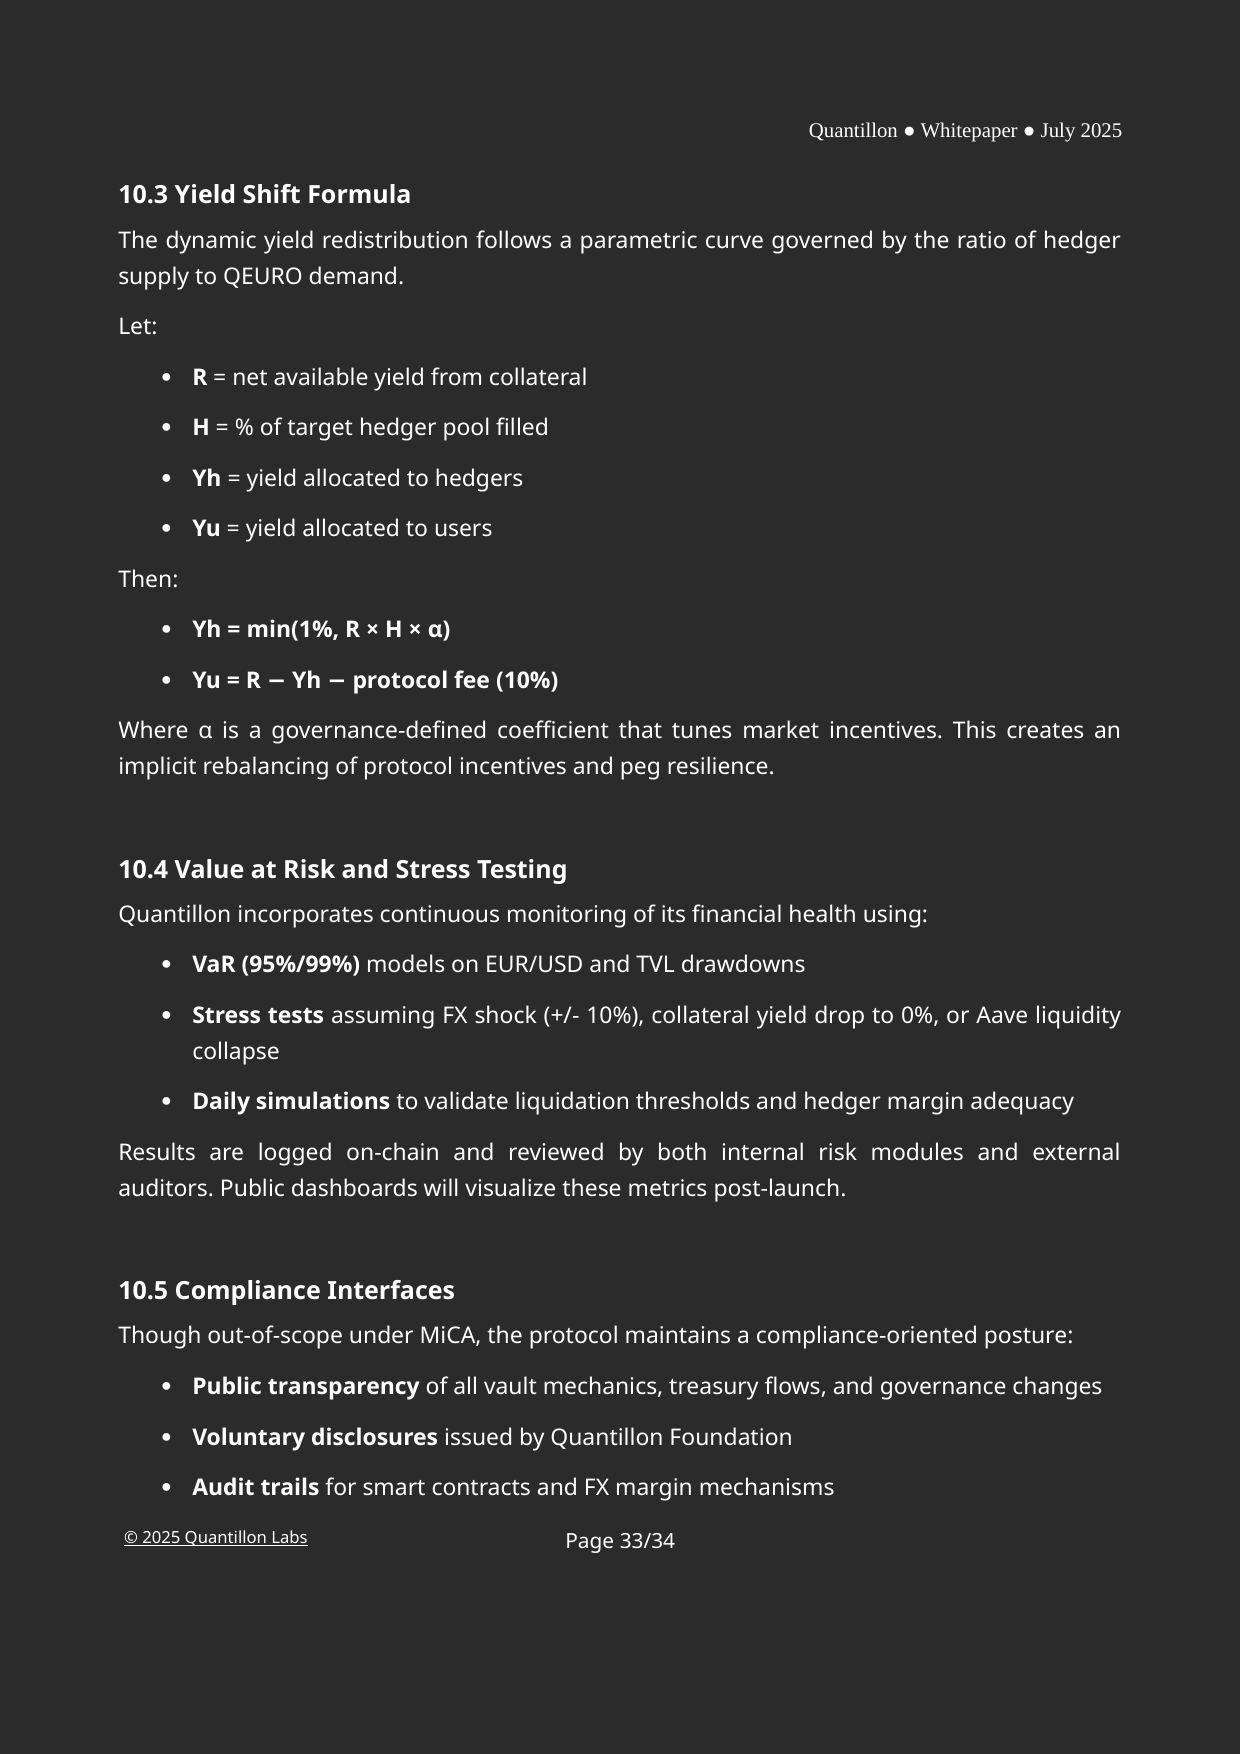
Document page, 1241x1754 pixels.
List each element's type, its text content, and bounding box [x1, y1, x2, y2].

list H = % of target hedger pool filled [162, 411, 1122, 442]
text Quantillon incorporates continuous monitoring of its financial health using: [118, 898, 1122, 929]
subtitle 10.5 Compliance Interfaces [118, 1273, 1122, 1307]
list Yh = yield allocated to hedgers [162, 462, 1122, 493]
subtitle 10.3 Yield Shift Formula [118, 177, 1122, 211]
list Stress tests assuming FX shock (+/- 10%), collateral yield drop to 0%, or Aave liquidity collapse [162, 999, 1122, 1066]
list Yu = R − Yh − protocol fee (10%) [162, 664, 1122, 695]
list Yu = yield allocated to users [162, 512, 1122, 543]
list Audit trails for smart contracts and FX margin mechanisms [162, 1471, 1122, 1502]
text Though out-of-scope under MiCA, the protocol maintains a compliance-oriented posture: [118, 1319, 1122, 1351]
text Let: [118, 310, 1122, 341]
subtitle 10.4 Value at Risk and Stress Testing [118, 851, 1122, 885]
list Voluntary disclosures issued by Quantillon Foundation [162, 1420, 1122, 1452]
text Results are logged on-chain and reviewed by both internal risk modules and external auditors. Public dashboards will visualize these metrics post-launch. [118, 1136, 1122, 1203]
list Daily simulations to validate liquidation thresholds and hedger margin adequacy [162, 1085, 1122, 1117]
list Public transparency of all vault mechanics, treasury flows, and governance changes [162, 1370, 1122, 1401]
list Yh = min(1%, R × H × α) [162, 613, 1122, 644]
text Where α is a governance-defined coefficient that tunes market incentives. This creates an implicit rebalancing of protocol incentives and peg resilience. [118, 714, 1122, 781]
list VaR (95%/99%) models on EUR/USD and TVL drawdowns [162, 948, 1122, 979]
text Then: [118, 563, 1122, 594]
list R = net available yield from collateral [162, 361, 1122, 392]
text The dynamic yield redistribution follows a parametric curve governed by the ratio of hedger supply to QEURO demand. [118, 224, 1122, 291]
